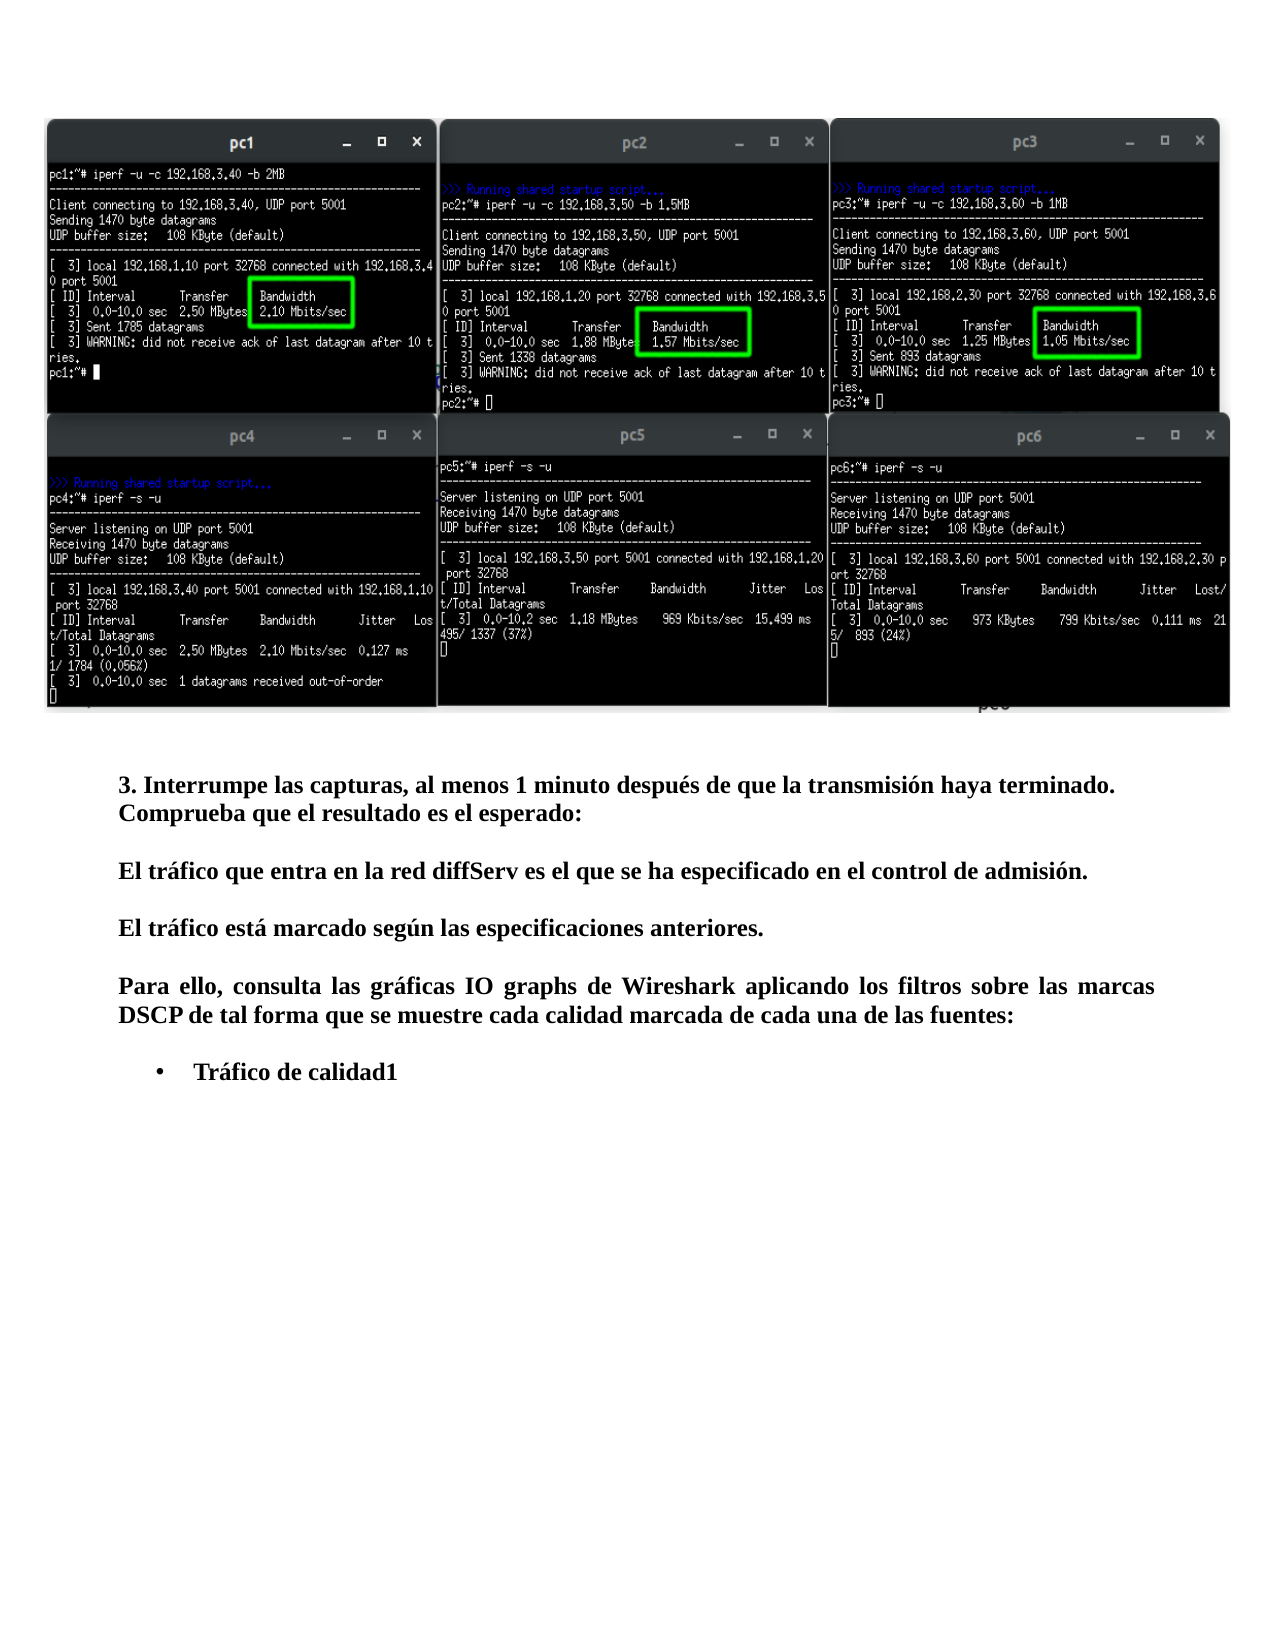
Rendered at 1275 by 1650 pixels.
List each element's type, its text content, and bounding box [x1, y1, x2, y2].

text Comprueba que el resultado es el esperado: [118, 798, 1157, 827]
list Tráfico de calidad1 [156, 1057, 1157, 1086]
text Para ello, consulta las gráficas IO graphs de Wireshark aplicando los filtros sobre las marcas DSCP de tal forma que se muestre cada calidad marcada de cada una de las fuentes: [118, 971, 1157, 1028]
text El tráfico que entra en la red diffServ es el que se ha especificado en el control de admisión. [118, 856, 1157, 885]
text 3. Interrumpe las capturas, al menos 1 minuto después de que la transmisión haya terminado. [118, 770, 1157, 798]
text El tráfico está marcado según las especificaciones anteriores. [118, 913, 1157, 942]
picture [44, 118, 1231, 713]
